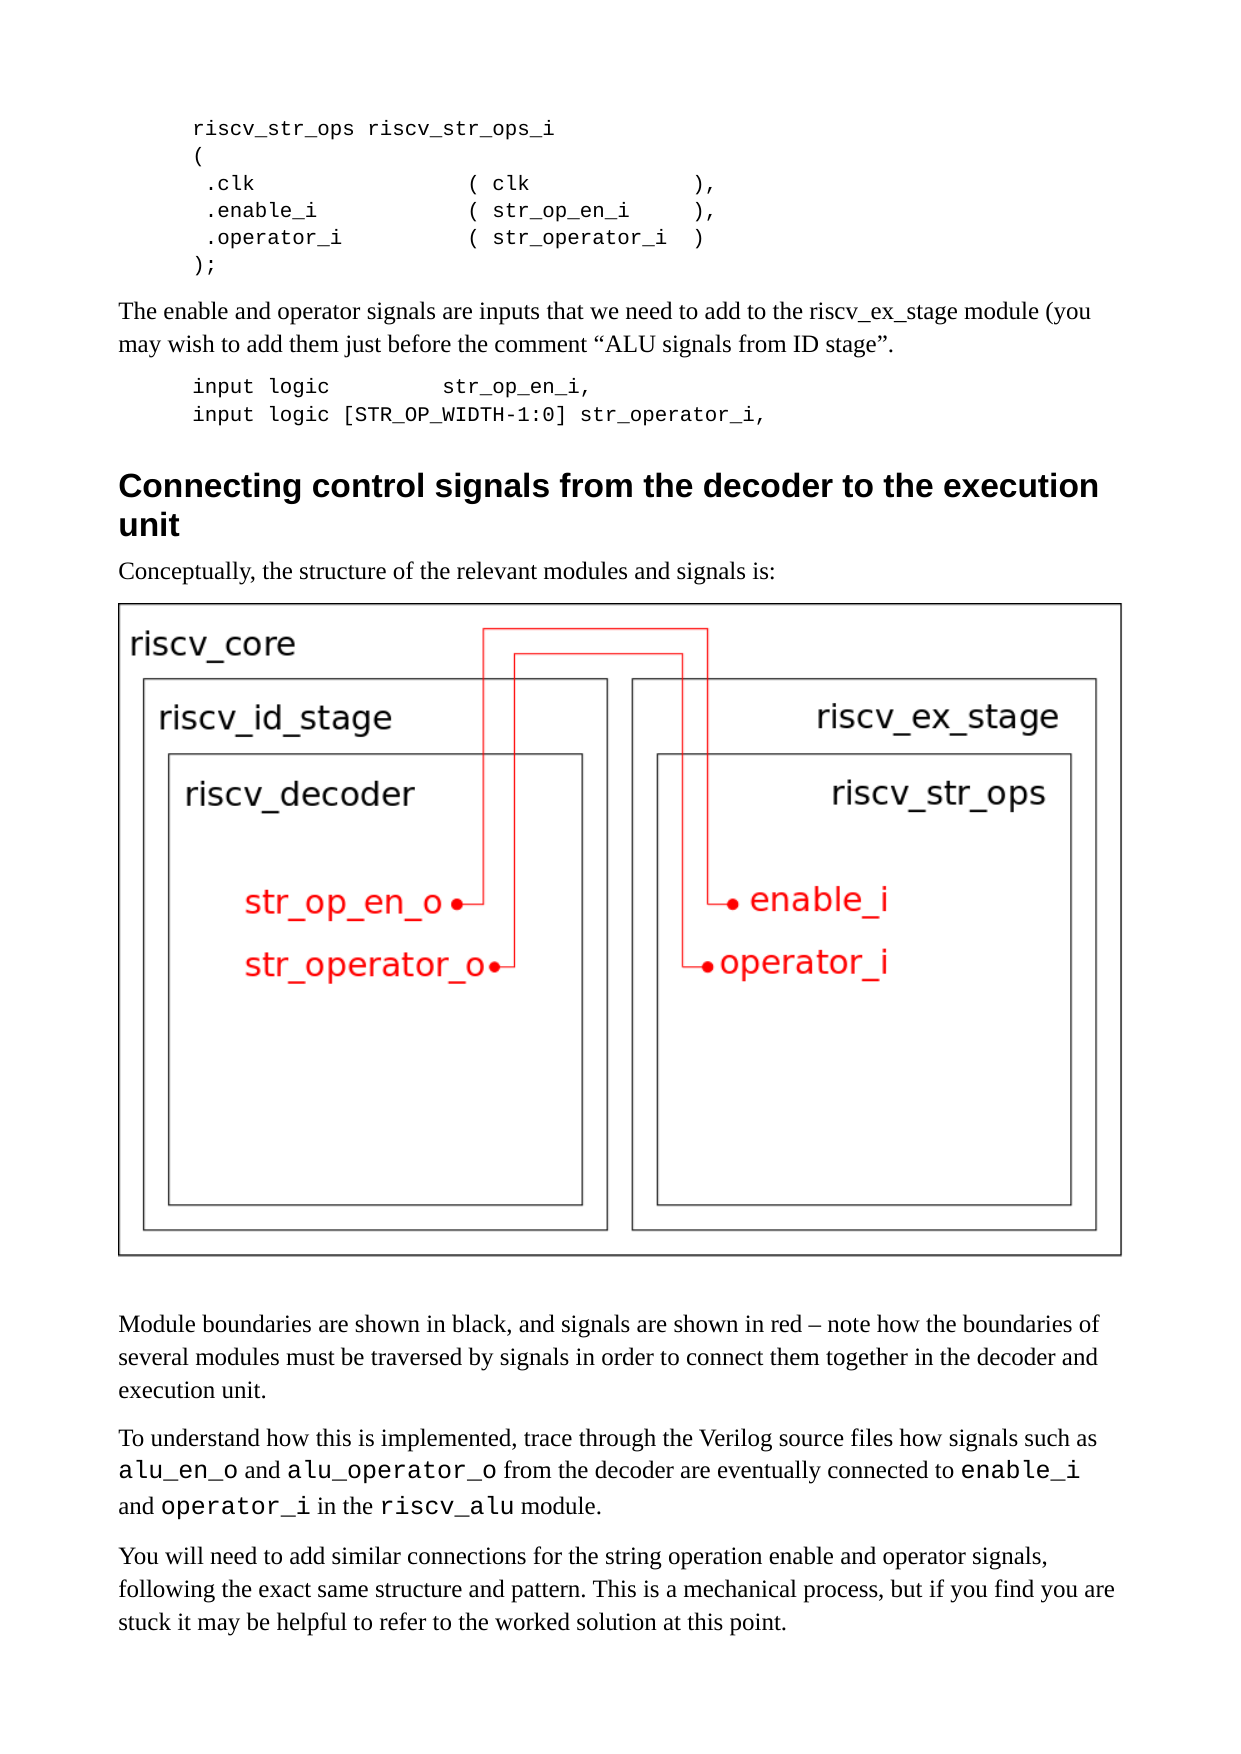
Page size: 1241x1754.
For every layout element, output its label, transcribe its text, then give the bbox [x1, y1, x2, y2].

text Module boundaries are shown in black, and signals are shown in red – note how the boundaries of several modules must be traversed by signals in order to connect them together in the decoder and execution unit. [118, 1309, 1122, 1404]
picture [118, 603, 1123, 1257]
subtitle Connecting control signals from the decoder to the execution unit [118, 466, 1122, 543]
text Conceptually, the structure of the relevant modules and signals is: [118, 556, 1122, 585]
text You will need to add similar connections for the string operation enable and operator signals, following the exact same structure and pattern. This is a mechanical process, but if you find you are stuck it may be helpful to refer to the worked solution at this point. [118, 1541, 1122, 1636]
text input logic str_op_en_i, input logic [STR_OP_WIDTH-1:0] str_operator_i, [118, 376, 1122, 427]
text riscv_str_ops riscv_str_ops_i ( .clk ( clk ), .enable_i ( str_op_en_i ), .operator_i ( str_operator_i ) ); [118, 118, 1122, 278]
text To understand how this is implemented, trace through the Verilog source files how signals such as alu_en_o and alu_operator_o from the decoder are eventually connected to enable_i and operator_i in the riscv_alu module. [118, 1423, 1122, 1522]
text The enable and operator signals are inputs that we need to add to the riscv_ex_stage module (you may wish to add them just before the comment “ALU signals from ID stage”. [118, 296, 1122, 358]
